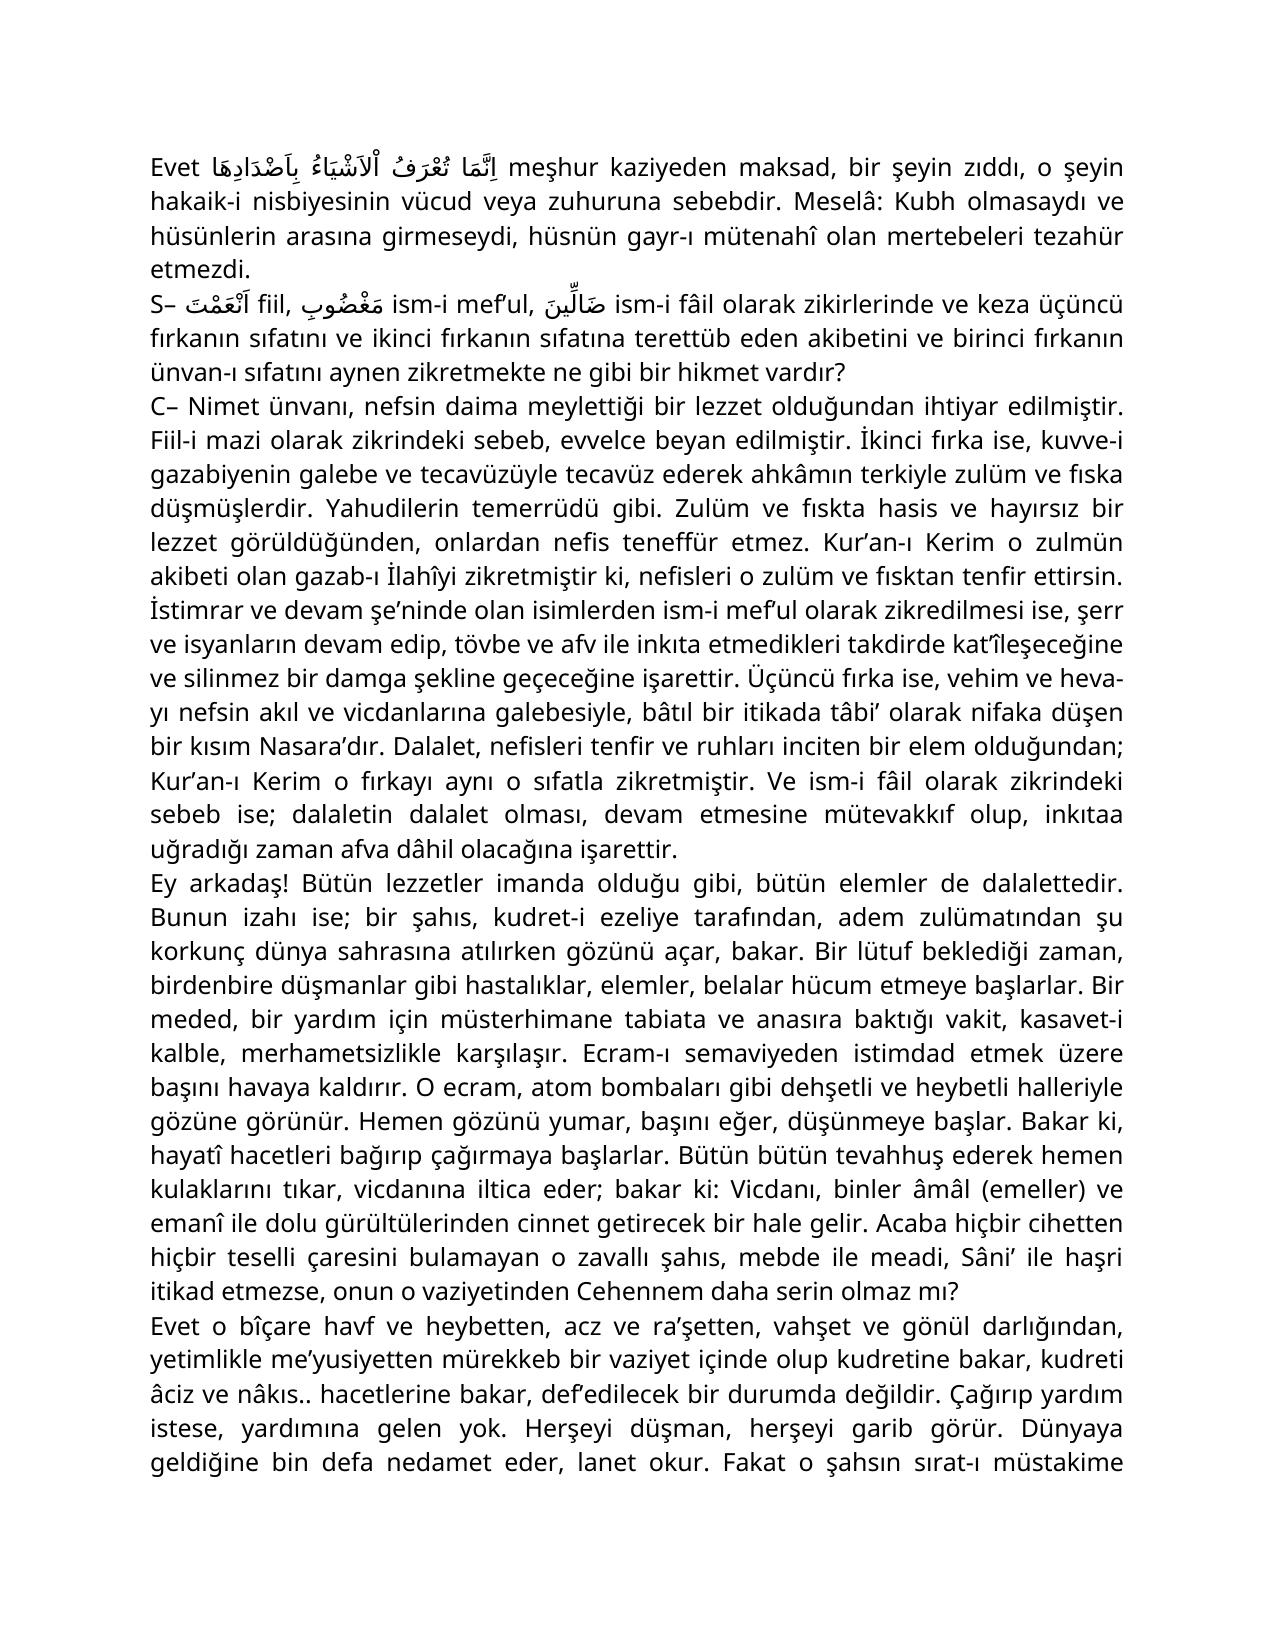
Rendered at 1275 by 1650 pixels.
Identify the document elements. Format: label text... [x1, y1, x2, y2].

text S– اَنْعَمْتَ fiil, مَغْضُوبِ ism-i mef’ul, ضَالِّينَ ism-i fâil olarak zikirlerinde ve keza üçüncü fırkanın sıfatını ve ikinci fırkanın sıfatına terettüb eden akibetini ve birinci fırkanın ünvan-ı sıfatını aynen zikretmekte ne gibi bir hikmet vardır? [150, 286, 1125, 388]
text C– Nimet ünvanı, nefsin daima meylettiği bir lezzet olduğundan ihtiyar edilmiştir. Fiil-i mazi olarak zikrindeki sebeb, evvelce beyan edilmiştir. İkinci fırka ise, kuvve-i gazabiyenin galebe ve tecavüzüyle tecavüz ederek ahkâmın terkiyle zulüm ve fıska düşmüşlerdir. Yahudilerin temerrüdü gibi. Zulüm ve fıskta hasis ve hayırsız bir lezzet görüldüğünden, onlardan nefis teneffür etmez. Kur’an-ı Kerim o zulmün akibeti olan gazab-ı İlahîyi zikretmiştir ki, nefisleri o zulüm ve fısktan tenfir ettirsin. İstimrar ve devam şe’ninde olan isimlerden ism-i mef’ul olarak zikredilmesi ise, şerr ve isyanların devam edip, tövbe ve afv ile inkıta etmedikleri takdirde kat’îleşeceğine ve silinmez bir damga şekline geçeceğine işarettir. Üçüncü fırka ise, vehim ve heva-yı nefsin akıl ve vicdanlarına galebesiyle, bâtıl bir itikada tâbi’ olarak nifaka düşen bir kısım Nasara’dır. Dalalet, nefisleri tenfir ve ruhları inciten bir elem olduğundan; Kur’an-ı Kerim o fırkayı aynı o sıfatla zikretmiştir. Ve ism-i fâil olarak zikrindeki sebeb ise; dalaletin dalalet olması, devam etmesine mütevakkıf olup, inkıtaa uğradığı zaman afva dâhil olacağına işarettir. [150, 388, 1125, 865]
text Ey arkadaş! Bütün lezzetler imanda olduğu gibi, bütün elemler de dalalettedir. Bunun izahı ise; bir şahıs, kudret-i ezeliye tarafından, adem zulümatından şu korkunç dünya sahrasına atılırken gözünü açar, bakar. Bir lütuf beklediği zaman, birdenbire düşmanlar gibi hastalıklar, elemler, belalar hücum etmeye başlarlar. Bir meded, bir yardım için müsterhimane tabiata ve anasıra baktığı vakit, kasavet-i kalble, merhametsizlikle karşılaşır. Ecram-ı semaviyeden istimdad etmek üzere başını havaya kaldırır. O ecram, atom bombaları gibi dehşetli ve heybetli halleriyle gözüne görünür. Hemen gözünü yumar, başını eğer, düşünmeye başlar. Bakar ki, hayatî hacetleri bağırıp çağırmaya başlarlar. Bütün bütün tevahhuş ederek hemen kulaklarını tıkar, vicdanına iltica eder; bakar ki: Vicdanı, binler âmâl (emeller) ve emanî ile dolu gürültülerinden cinnet getirecek bir hale gelir. Acaba hiçbir cihetten hiçbir teselli çaresini bulamayan o zavallı şahıs, mebde ile meadi, Sâni’ ile haşri itikad etmezse, onun o vaziyetinden Cehennem daha serin olmaz mı? [150, 865, 1125, 1308]
text Evet اِنَّمَا تُعْرَفُ اْلاَشْيَاءُ بِاَضْدَادِهَا meşhur kaziyeden maksad, bir şeyin zıddı, o şeyin hakaik-i nisbiyesinin vücud veya zuhuruna sebebdir. Meselâ: Kubh olmasaydı ve hüsünlerin arasına girmeseydi, hüsnün gayr-ı mütenahî olan mertebeleri tezahür etmezdi. [150, 150, 1125, 286]
text Evet o bîçare havf ve heybetten, acz ve ra’şetten, vahşet ve gönül darlığından, yetimlikle me’yusiyetten mürekkeb bir vaziyet içinde olup kudretine bakar, kudreti âciz ve nâkıs.. hacetlerine bakar, def’edilecek bir durumda değildir. Çağırıp yardım istese, yardımına gelen yok. Herşeyi düşman, herşeyi garib görür. Dünyaya geldiğine bin defa nedamet eder, lanet okur. Fakat o şahsın sırat-ı müstakime [150, 1308, 1125, 1478]
